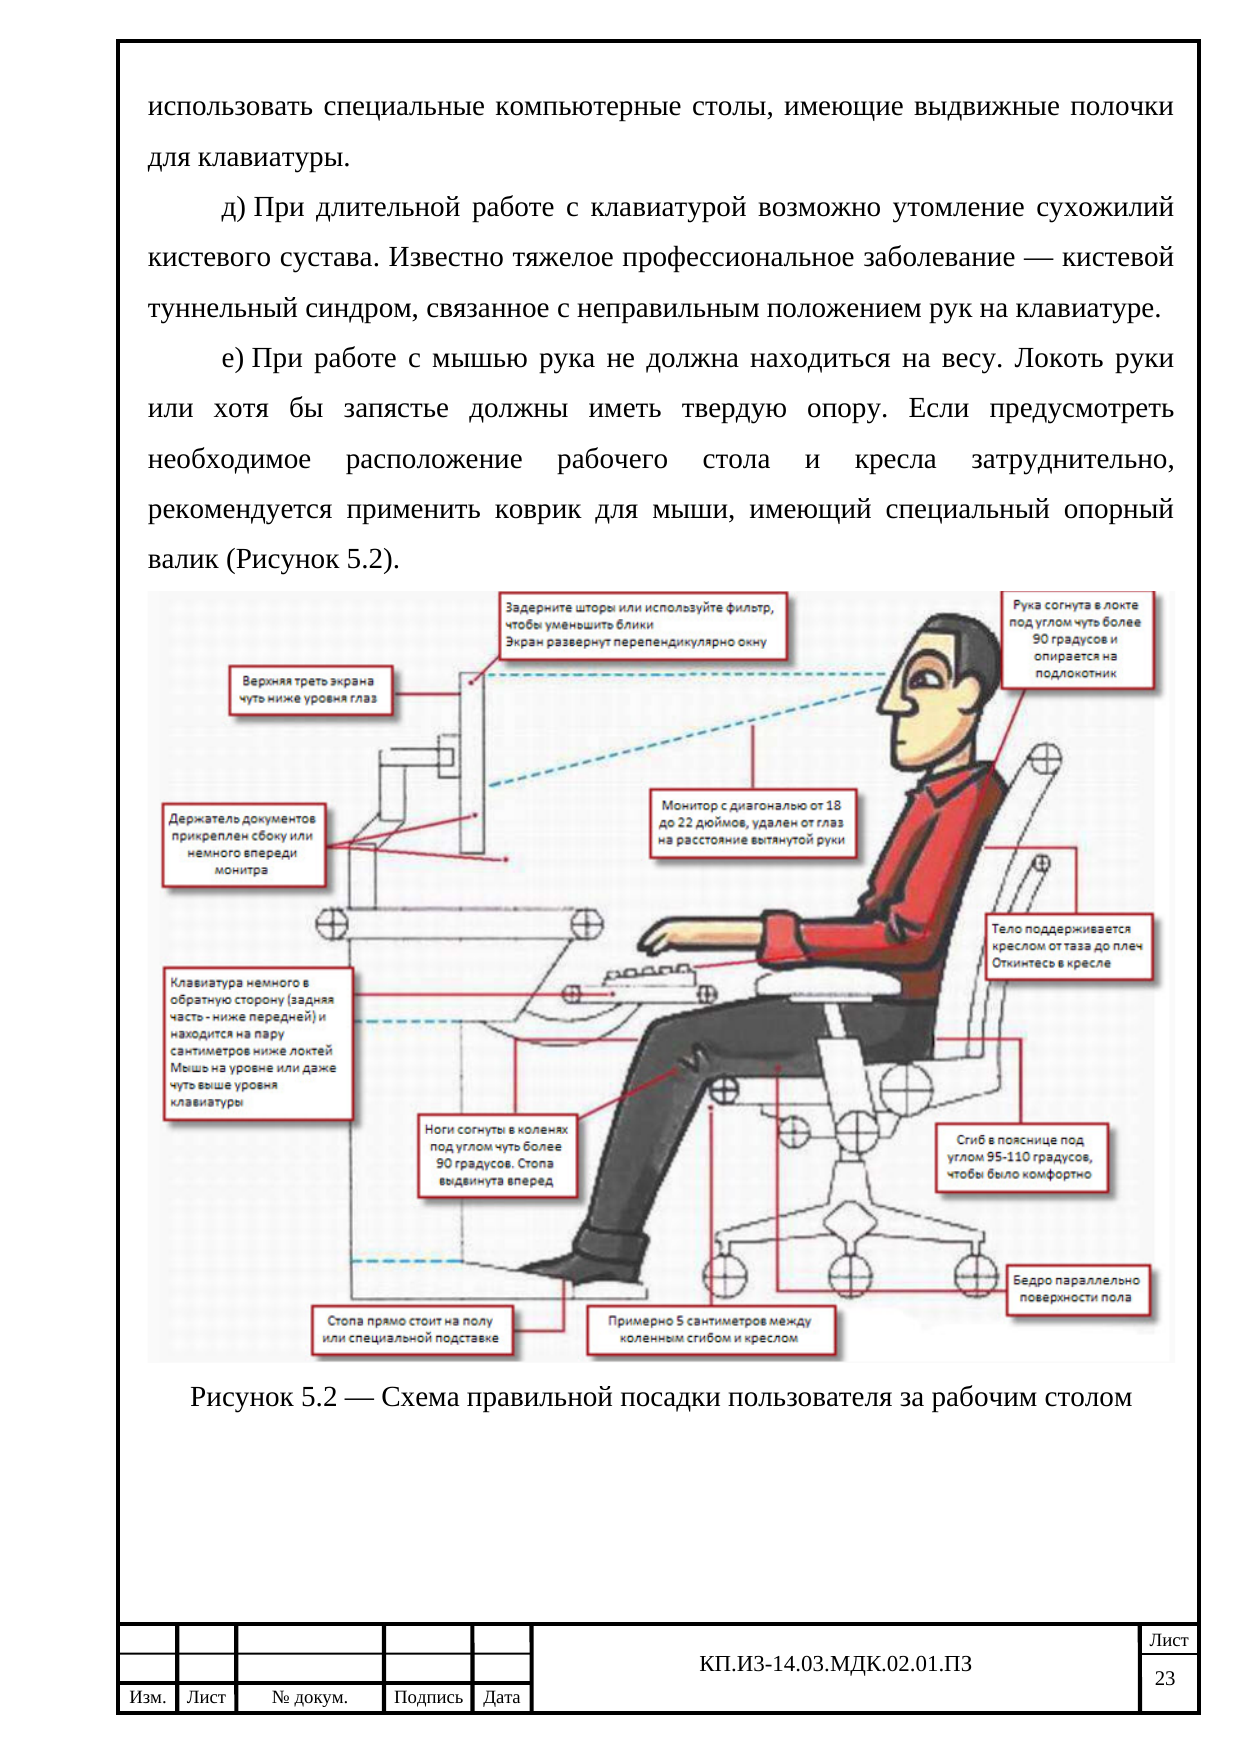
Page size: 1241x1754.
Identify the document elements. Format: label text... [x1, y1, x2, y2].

list При работе с мышью рука не должна находиться на весу. Локоть руки или хотя бы запястье должны иметь твердую опору. Если предусмотреть необходимое расположение рабочего стола и кресла затруднительно, рекомендуется применить коврик для мыши, имеющий специальный опорный валик (Рисунок 5.2). [148, 340, 1175, 575]
list использовать специальные компьютерные столы, имеющие выдвижные полочки для клавиатуры. [148, 88, 1175, 172]
list При длительной работе с клавиатурой возможно утомление сухожилий кистевого сустава. Известно тяжелое профессиональное заболевание — кистевой туннельный синдром, связанное с неправильным положением рук на клавиатуре. [148, 189, 1175, 323]
text Рисунок 5.2 — Схема правильной посадки пользователя за рабочим столом [148, 1363, 1175, 1413]
picture [147, 591, 1176, 1363]
